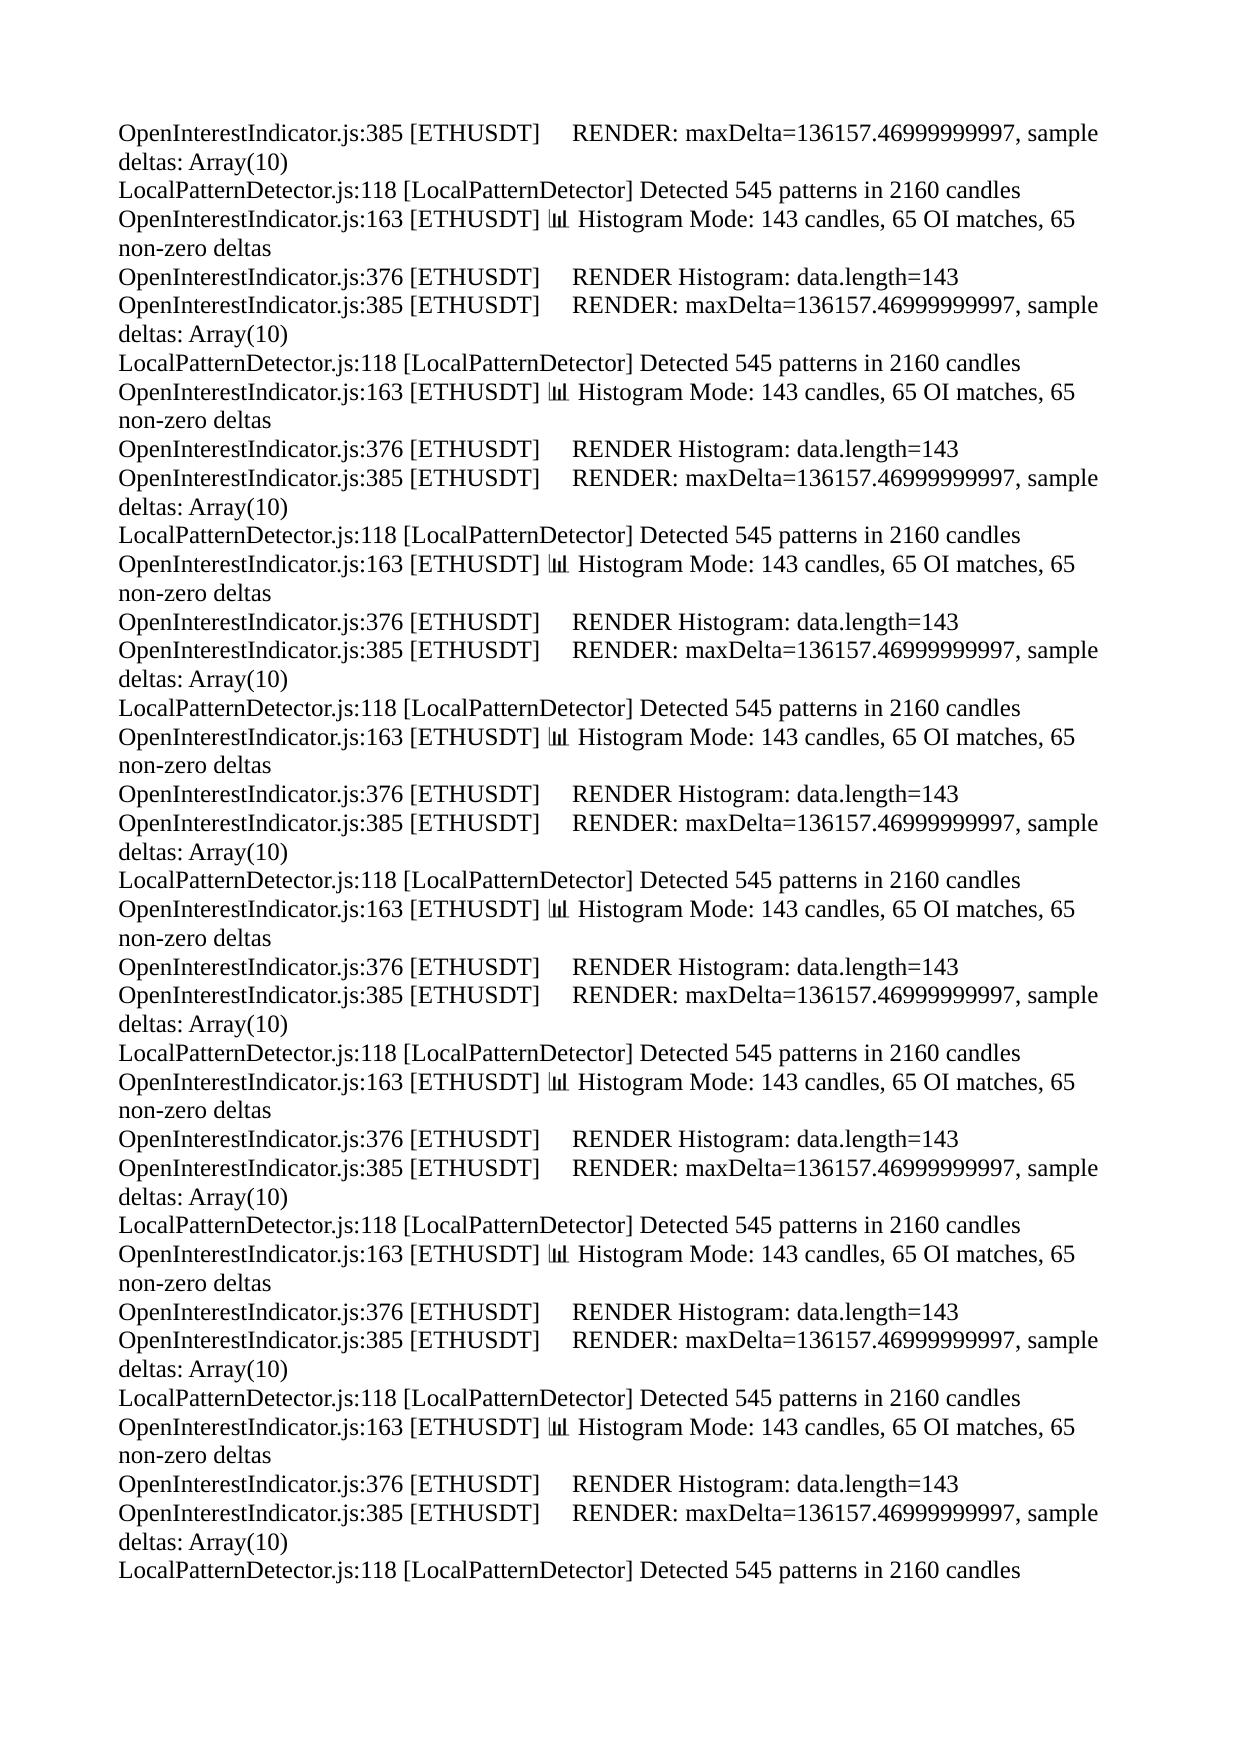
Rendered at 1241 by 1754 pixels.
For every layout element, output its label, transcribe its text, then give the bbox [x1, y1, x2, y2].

text OpenInterestIndicator.js:376 [ETHUSDT] 🎨 RENDER Histogram: data.length=143 [118, 1297, 1122, 1326]
text OpenInterestIndicator.js:376 [ETHUSDT] 🎨 RENDER Histogram: data.length=143 [118, 1124, 1122, 1153]
text OpenInterestIndicator.js:385 [ETHUSDT] 🎨 RENDER: maxDelta=136157.46999999997, sample deltas: Array(10) [118, 1326, 1122, 1383]
text OpenInterestIndicator.js:385 [ETHUSDT] 🎨 RENDER: maxDelta=136157.46999999997, sample deltas: Array(10) [118, 636, 1122, 693]
text LocalPatternDetector.js:118 [LocalPatternDetector] Detected 545 patterns in 2160 candles [118, 348, 1122, 377]
text LocalPatternDetector.js:118 [LocalPatternDetector] Detected 545 patterns in 2160 candles [118, 1038, 1122, 1067]
text LocalPatternDetector.js:118 [LocalPatternDetector] Detected 545 patterns in 2160 candles [118, 866, 1122, 894]
text OpenInterestIndicator.js:163 [ETHUSDT] 📊 Histogram Mode: 143 candles, 65 OI matches, 65 non-zero deltas [118, 204, 1122, 262]
text LocalPatternDetector.js:118 [LocalPatternDetector] Detected 545 patterns in 2160 candles [118, 176, 1122, 204]
text OpenInterestIndicator.js:376 [ETHUSDT] 🎨 RENDER Histogram: data.length=143 [118, 434, 1122, 463]
text OpenInterestIndicator.js:385 [ETHUSDT] 🎨 RENDER: maxDelta=136157.46999999997, sample deltas: Array(10) [118, 291, 1122, 348]
text OpenInterestIndicator.js:163 [ETHUSDT] 📊 Histogram Mode: 143 candles, 65 OI matches, 65 non-zero deltas [118, 894, 1122, 952]
text OpenInterestIndicator.js:385 [ETHUSDT] 🎨 RENDER: maxDelta=136157.46999999997, sample deltas: Array(10) [118, 118, 1122, 176]
text OpenInterestIndicator.js:376 [ETHUSDT] 🎨 RENDER Histogram: data.length=143 [118, 1469, 1122, 1498]
text OpenInterestIndicator.js:385 [ETHUSDT] 🎨 RENDER: maxDelta=136157.46999999997, sample deltas: Array(10) [118, 463, 1122, 521]
text LocalPatternDetector.js:118 [LocalPatternDetector] Detected 545 patterns in 2160 candles [118, 1556, 1122, 1584]
text OpenInterestIndicator.js:163 [ETHUSDT] 📊 Histogram Mode: 143 candles, 65 OI matches, 65 non-zero deltas [118, 722, 1122, 779]
text OpenInterestIndicator.js:385 [ETHUSDT] 🎨 RENDER: maxDelta=136157.46999999997, sample deltas: Array(10) [118, 808, 1122, 866]
text LocalPatternDetector.js:118 [LocalPatternDetector] Detected 545 patterns in 2160 candles [118, 1211, 1122, 1239]
text OpenInterestIndicator.js:163 [ETHUSDT] 📊 Histogram Mode: 143 candles, 65 OI matches, 65 non-zero deltas [118, 1239, 1122, 1297]
text LocalPatternDetector.js:118 [LocalPatternDetector] Detected 545 patterns in 2160 candles [118, 1383, 1122, 1412]
text OpenInterestIndicator.js:385 [ETHUSDT] 🎨 RENDER: maxDelta=136157.46999999997, sample deltas: Array(10) [118, 1498, 1122, 1556]
text OpenInterestIndicator.js:163 [ETHUSDT] 📊 Histogram Mode: 143 candles, 65 OI matches, 65 non-zero deltas [118, 377, 1122, 434]
text OpenInterestIndicator.js:376 [ETHUSDT] 🎨 RENDER Histogram: data.length=143 [118, 952, 1122, 981]
text OpenInterestIndicator.js:163 [ETHUSDT] 📊 Histogram Mode: 143 candles, 65 OI matches, 65 non-zero deltas [118, 1067, 1122, 1124]
text OpenInterestIndicator.js:163 [ETHUSDT] 📊 Histogram Mode: 143 candles, 65 OI matches, 65 non-zero deltas [118, 1412, 1122, 1469]
text OpenInterestIndicator.js:376 [ETHUSDT] 🎨 RENDER Histogram: data.length=143 [118, 779, 1122, 808]
text OpenInterestIndicator.js:385 [ETHUSDT] 🎨 RENDER: maxDelta=136157.46999999997, sample deltas: Array(10) [118, 981, 1122, 1038]
text LocalPatternDetector.js:118 [LocalPatternDetector] Detected 545 patterns in 2160 candles [118, 521, 1122, 549]
text OpenInterestIndicator.js:376 [ETHUSDT] 🎨 RENDER Histogram: data.length=143 [118, 262, 1122, 291]
text OpenInterestIndicator.js:163 [ETHUSDT] 📊 Histogram Mode: 143 candles, 65 OI matches, 65 non-zero deltas [118, 549, 1122, 607]
text LocalPatternDetector.js:118 [LocalPatternDetector] Detected 545 patterns in 2160 candles [118, 693, 1122, 722]
text OpenInterestIndicator.js:376 [ETHUSDT] 🎨 RENDER Histogram: data.length=143 [118, 607, 1122, 636]
text OpenInterestIndicator.js:385 [ETHUSDT] 🎨 RENDER: maxDelta=136157.46999999997, sample deltas: Array(10) [118, 1153, 1122, 1211]
